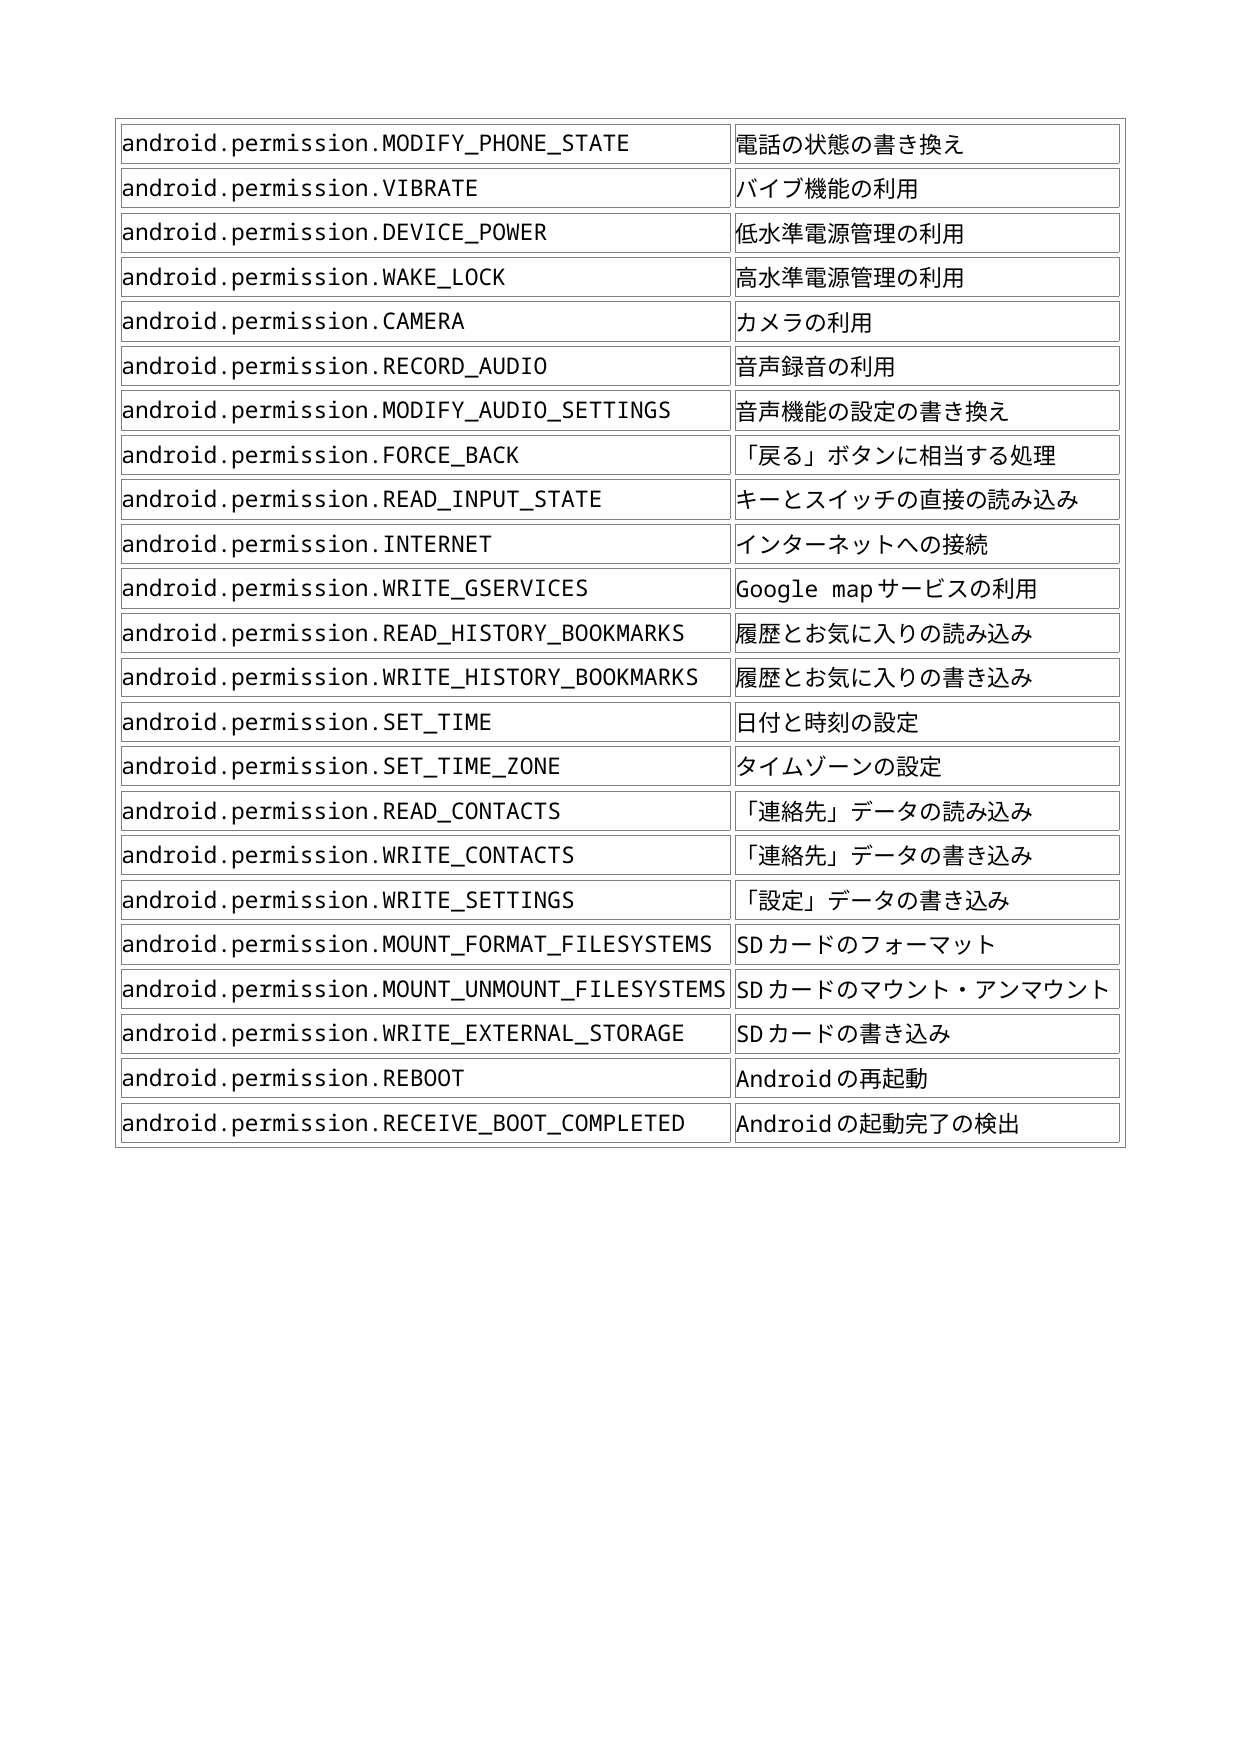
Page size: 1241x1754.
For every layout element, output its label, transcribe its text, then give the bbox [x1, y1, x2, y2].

table_cell 履歴とお気に入りの読み込み [733, 608, 1122, 652]
table_cell 音声機能の設定の書き換え [733, 385, 1122, 429]
table_cell 電話の状態の書き換え [733, 119, 1122, 163]
table_cell android.permission.FORCE_BACK [118, 430, 733, 474]
table_cell android.permission.WRITE_GSERVICES [118, 563, 733, 607]
table_cell タイムゾーンの設定 [733, 741, 1122, 785]
table_cell SDカードの書き込み [733, 1008, 1122, 1053]
table_cell Google mapサービスの利用 [733, 563, 1122, 607]
table_cell android.permission.WRITE_HISTORY_BOOKMARKS [118, 652, 733, 696]
table_cell android.permission.WRITE_SETTINGS [118, 874, 733, 919]
table_cell android.permission.REBOOT [118, 1053, 733, 1097]
table_cell 「設定」データの書き込み [733, 874, 1122, 919]
table_cell 低水準電源管理の利用 [733, 207, 1122, 252]
table_cell android.permission.CAMERA [118, 296, 733, 341]
table_cell android.permission.VIBRATE [118, 163, 733, 207]
table_cell android.permission.MODIFY_PHONE_STATE [118, 119, 733, 163]
table_cell 日付と時刻の設定 [733, 696, 1122, 741]
table_cell 「連絡先」データの書き込み [733, 830, 1122, 874]
table_cell android.permission.RECEIVE_BOOT_COMPLETED [118, 1097, 733, 1142]
table_cell カメラの利用 [733, 296, 1122, 341]
table_cell 「連絡先」データの読み込み [733, 785, 1122, 830]
table_cell android.permission.SET_TIME_ZONE [118, 741, 733, 785]
table_cell 「戻る」ボタンに相当する処理 [733, 430, 1122, 474]
table_cell android.permission.SET_TIME [118, 696, 733, 741]
table_cell android.permission.WAKE_LOCK [118, 252, 733, 296]
table_cell android.permission.WRITE_CONTACTS [118, 830, 733, 874]
table_cell 履歴とお気に入りの書き込み [733, 652, 1122, 696]
table_cell android.permission.READ_INPUT_STATE [118, 474, 733, 518]
table_cell android.permission.MODIFY_AUDIO_SETTINGS [118, 385, 733, 429]
table_cell android.permission.READ_HISTORY_BOOKMARKS [118, 608, 733, 652]
table_cell android.permission.WRITE_EXTERNAL_STORAGE [118, 1008, 733, 1053]
table_cell android.permission.MOUNT_FORMAT_FILESYSTEMS [118, 919, 733, 963]
table_cell バイブ機能の利用 [733, 163, 1122, 207]
table_cell 高水準電源管理の利用 [733, 252, 1122, 296]
table_cell キーとスイッチの直接の読み込み [733, 474, 1122, 518]
table_cell android.permission.INTERNET [118, 519, 733, 563]
table_cell android.permission.DEVICE_POWER [118, 207, 733, 252]
table_cell SDカードのフォーマット [733, 919, 1122, 963]
table_cell インターネットへの接続 [733, 519, 1122, 563]
table_cell android.permission.MOUNT_UNMOUNT_FILESYSTEMS [118, 964, 733, 1008]
table_cell 音声録音の利用 [733, 341, 1122, 385]
table_cell android.permission.RECORD_AUDIO [118, 341, 733, 385]
table_cell android.permission.READ_CONTACTS [118, 785, 733, 830]
table_cell Androidの再起動 [733, 1053, 1122, 1097]
table_cell SDカードのマウント・アンマウント [733, 964, 1122, 1008]
table_cell Androidの起動完了の検出 [733, 1097, 1122, 1142]
